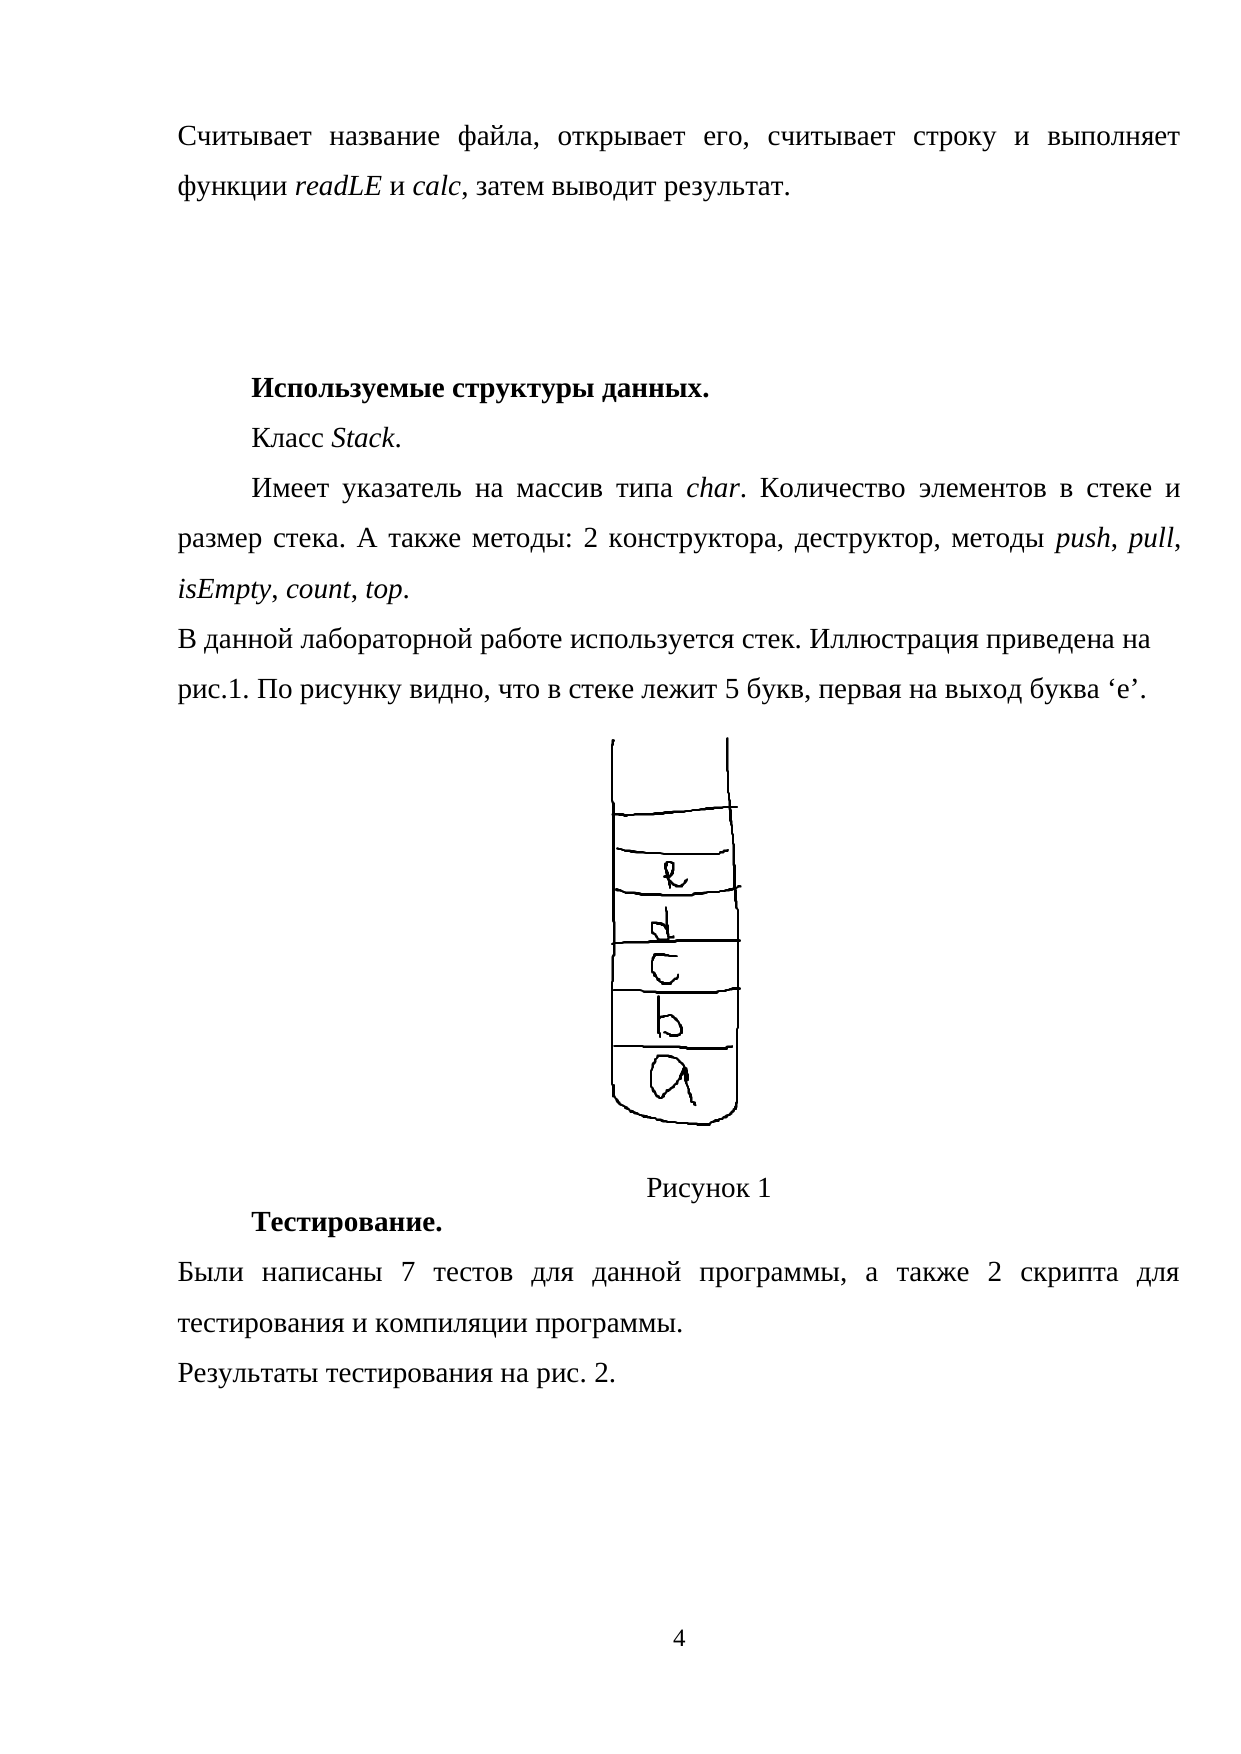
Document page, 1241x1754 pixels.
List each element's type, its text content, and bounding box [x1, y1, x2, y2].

text Были написаны 7 тестов для данной программы, а также 2 скрипта для тестирования и компиляции программы. [177, 1254, 1181, 1338]
text Рисунок 1 [177, 1171, 1181, 1204]
text В данной лабораторной работе используется стек. Иллюстрация приведена на рис.1. По рисунку видно, что в стеке лежит 5 букв, первая на выход буква ‘е’. [177, 621, 1181, 705]
picture [571, 721, 787, 1157]
text Имеет указатель на массив типа char. Количество элементов в стеке и размер стека. А также методы: 2 конструктора, деструктор, методы push, pull, isEmpty, count, top. [177, 470, 1181, 604]
text Класс Stack. [177, 420, 1181, 453]
text Результаты тестирования на рис. 2. [177, 1355, 1181, 1388]
text Считывает название файла, открывает его, считывает строку и выполняет функции readLE и calc, затем выводит результат. [177, 118, 1181, 202]
text Тестирование. [177, 1204, 1181, 1238]
text Используемые структуры данных. [177, 370, 1181, 403]
